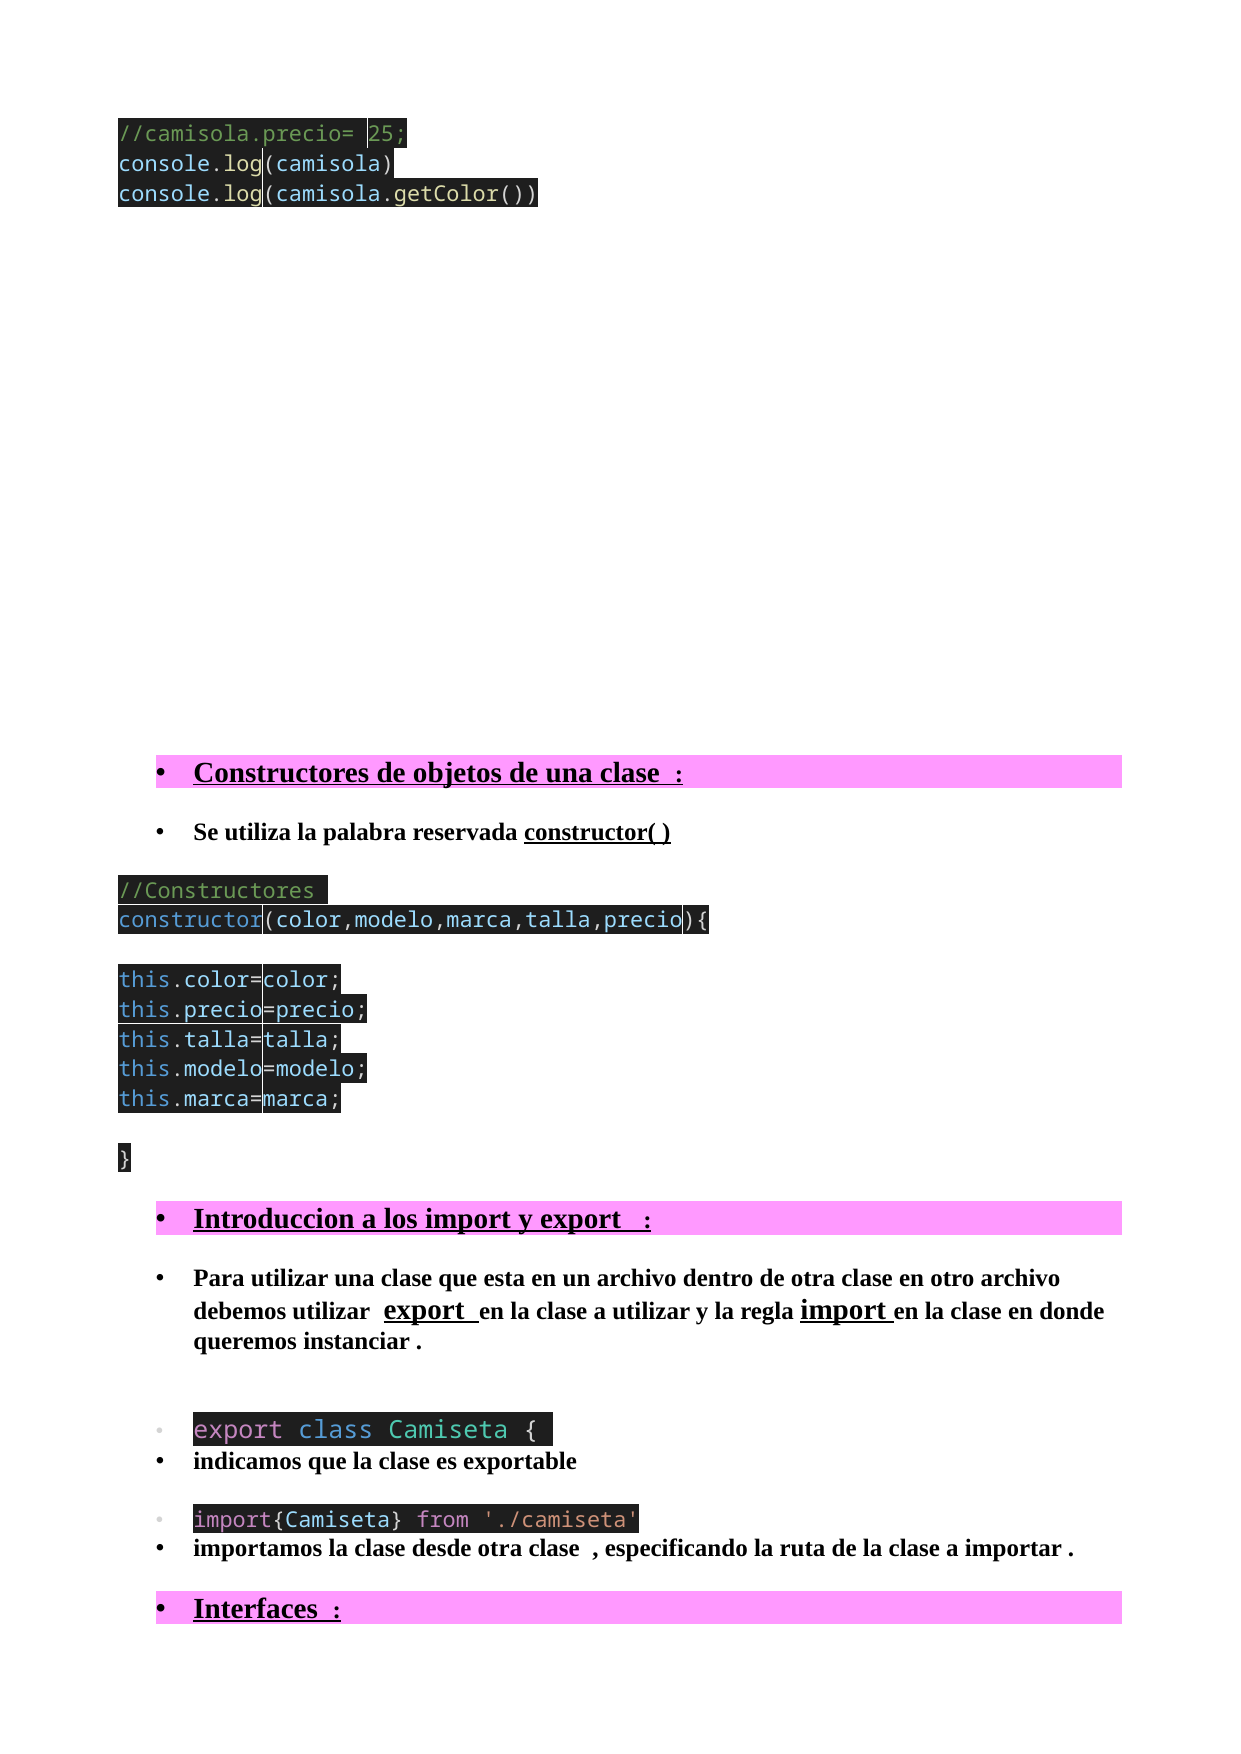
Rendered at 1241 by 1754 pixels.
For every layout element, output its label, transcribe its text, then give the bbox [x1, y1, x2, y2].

list Para utilizar una clase que esta en un archivo dentro de otra clase en otro archivo debemos utilizar export en la clase a utilizar y la regla import en la clase en donde queremos instanciar . [156, 1263, 1122, 1354]
list indicamos que la clase es exportable [156, 1446, 1122, 1475]
text this.color=color; [118, 964, 1122, 994]
list Introduccion a los import y export : [156, 1201, 1122, 1235]
text constructor(color,modelo,marca,talla,precio){ [118, 904, 1122, 934]
text this.precio=precio; [118, 994, 1122, 1023]
text console.log(camisola) [118, 148, 1122, 178]
list import{Camiseta} from './camiseta' [156, 1504, 1122, 1533]
list importamos la clase desde otra clase , especificando la ruta de la clase a importar . [156, 1533, 1122, 1562]
text //Constructores [118, 875, 1122, 904]
list Interfaces : [156, 1591, 1122, 1624]
text console.log(camisola.getColor()) [118, 178, 1122, 207]
text } [118, 1143, 1122, 1172]
text this.talla=talla; [118, 1023, 1122, 1053]
list Se utiliza la palabra reservada constructor( ) [156, 817, 1122, 846]
text this.modelo=modelo; [118, 1053, 1122, 1083]
list export class Camiseta { [156, 1412, 1122, 1446]
text //camisola.precio= 25; [118, 118, 1122, 148]
list Constructores de objetos de una clase : [156, 755, 1122, 788]
text this.marca=marca; [118, 1083, 1122, 1113]
